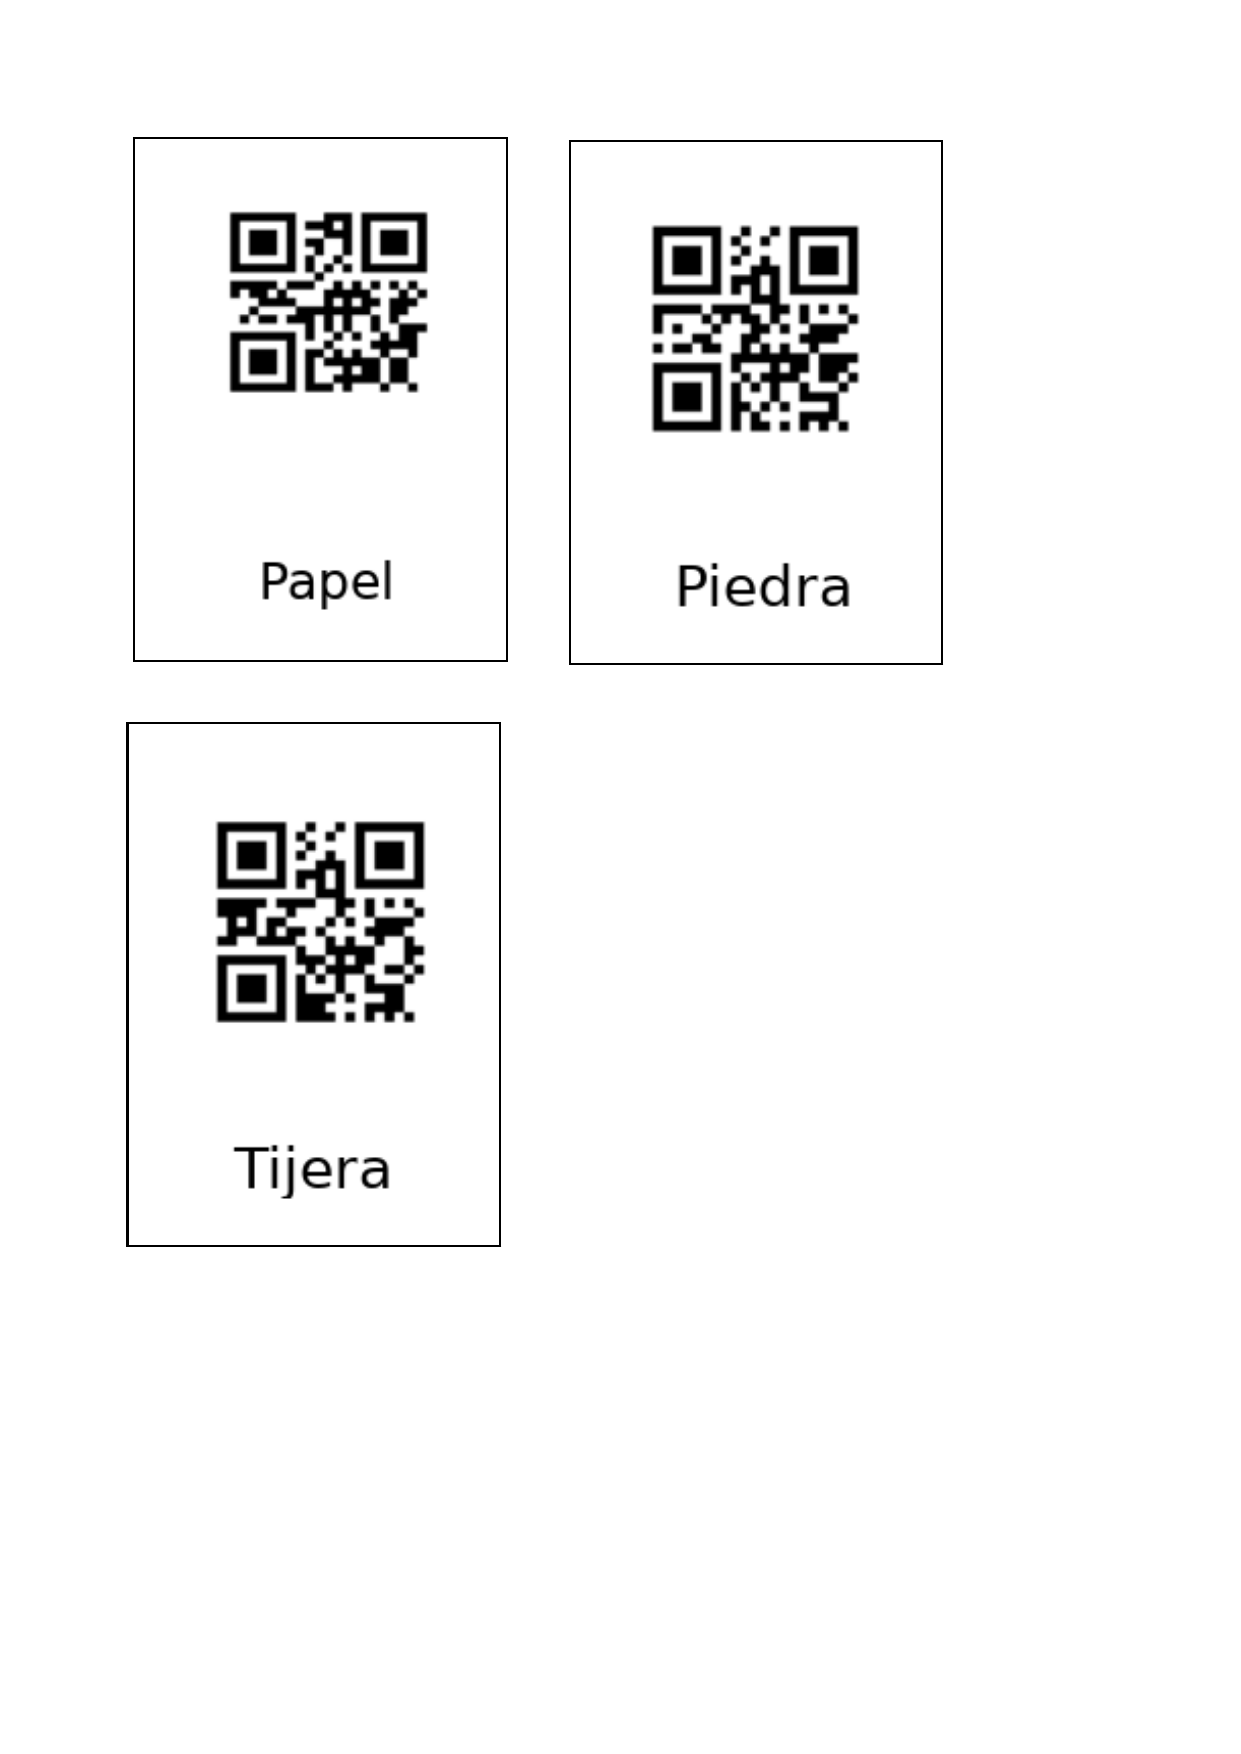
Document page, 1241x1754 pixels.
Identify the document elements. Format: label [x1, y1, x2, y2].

picture [573, 145, 939, 660]
picture [137, 142, 503, 657]
picture [131, 726, 497, 1242]
